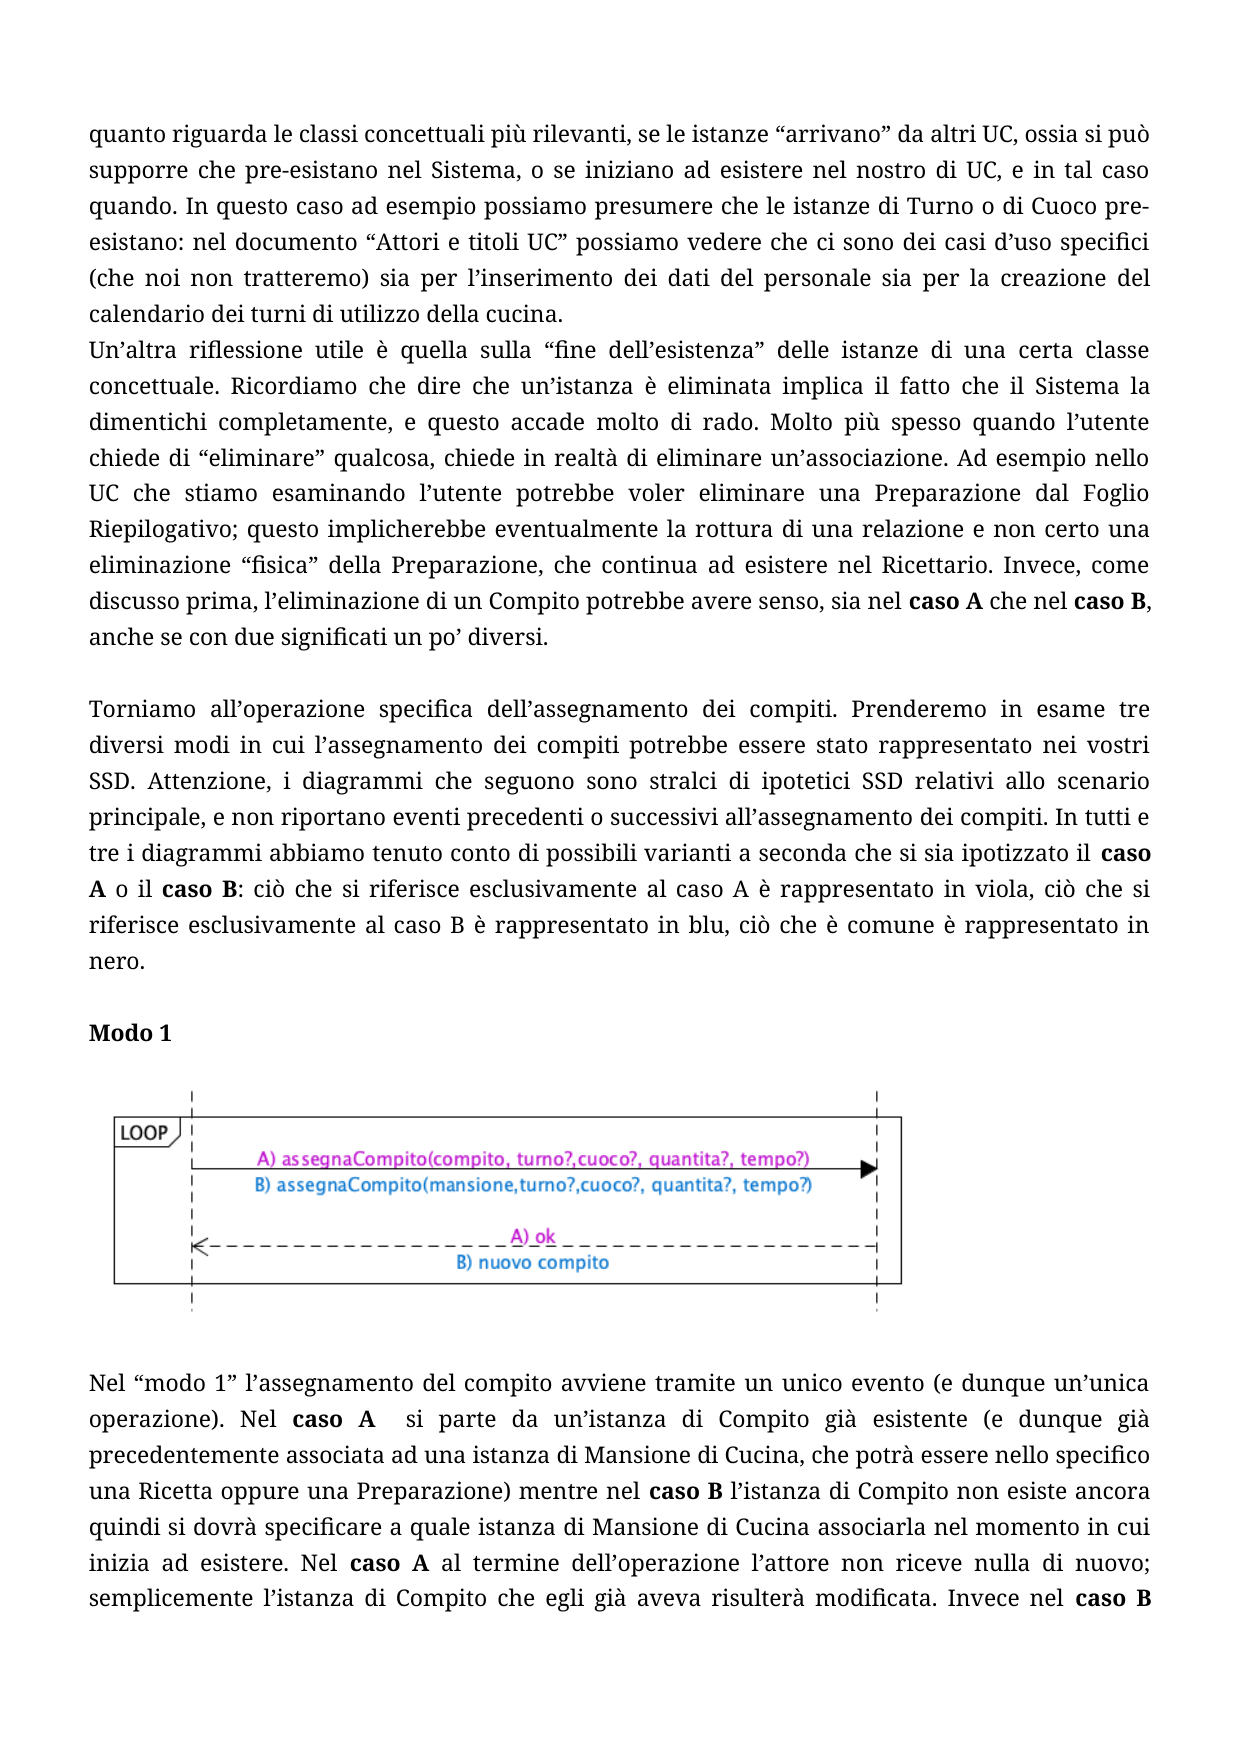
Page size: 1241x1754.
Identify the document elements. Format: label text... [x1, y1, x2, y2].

text Modo 1 [88, 1016, 1152, 1048]
picture [88, 1052, 928, 1362]
text quanto riguarda le classi concettuali più rilevanti, se le istanze “arrivano” da altri UC, ossia si può supporre che pre-esistano nel Sistema, o se iniziano ad esistere nel nostro di UC, e in tal caso quando. In questo caso ad esempio possiamo presumere che le istanze di Turno o di Cuoco pre-esistano: nel documento “Attori e titoli UC” possiamo vedere che ci sono dei casi d’uso specifici (che noi non tratteremo) sia per l’inserimento dei dati del personale sia per la creazione del calendario dei turni di utilizzo della cucina. [88, 118, 1152, 329]
text Torniamo all’operazione specifica dell’assegnamento dei compiti. Prenderemo in esame tre diversi modi in cui l’assegnamento dei compiti potrebbe essere stato rappresentato nei vostri SSD. Attenzione, i diagrammi che seguono sono stralci di ipotetici SSD relativi allo scenario principale, e non riportano eventi precedenti o successivi all’assegnamento dei compiti. In tutti e tre i diagrammi abbiamo tenuto conto di possibili varianti a seconda che si sia ipotizzato il caso A o il caso B: ciò che si riferisce esclusivamente al caso A è rappresentato in viola, ciò che si riferisce esclusivamente al caso B è rappresentato in blu, ciò che è comune è rappresentato in nero. [88, 693, 1152, 976]
text Un’altra riflessione utile è quella sulla “fine dell’esistenza” delle istanze di una certa classe concettuale. Ricordiamo che dire che un’istanza è eliminata implica il fatto che il Sistema la dimentichi completamente, e questo accade molto di rado. Molto più spesso quando l’utente chiede di “eliminare” qualcosa, chiede in realtà di eliminare un’associazione. Ad esempio nello UC che stiamo esaminando l’utente potrebbe voler eliminare una Preparazione dal Foglio Riepilogativo; questo implicherebbe eventualmente la rottura di una relazione e non certo una eliminazione “fisica” della Preparazione, che continua ad esistere nel Ricettario. Invece, come discusso prima, l’eliminazione di un Compito potrebbe avere senso, sia nel caso A che nel caso B, anche se con due significati un po’ diversi. [88, 334, 1152, 652]
text Nel “modo 1” l’assegnamento del compito avviene tramite un unico evento (e dunque un’unica operazione). Nel caso A si parte da un’istanza di Compito già esistente (e dunque già precedentemente associata ad una istanza di Mansione di Cucina, che potrà essere nello specifico una Ricetta oppure una Preparazione) mentre nel caso B l’istanza di Compito non esiste ancora quindi si dovrà specificare a quale istanza di Mansione di Cucina associarla nel momento in cui inizia ad esistere. Nel caso A al termine dell’operazione l’attore non riceve nulla di nuovo; semplicemente l’istanza di Compito che egli già aveva risulterà modificata. Invece nel caso B [88, 1367, 1152, 1614]
